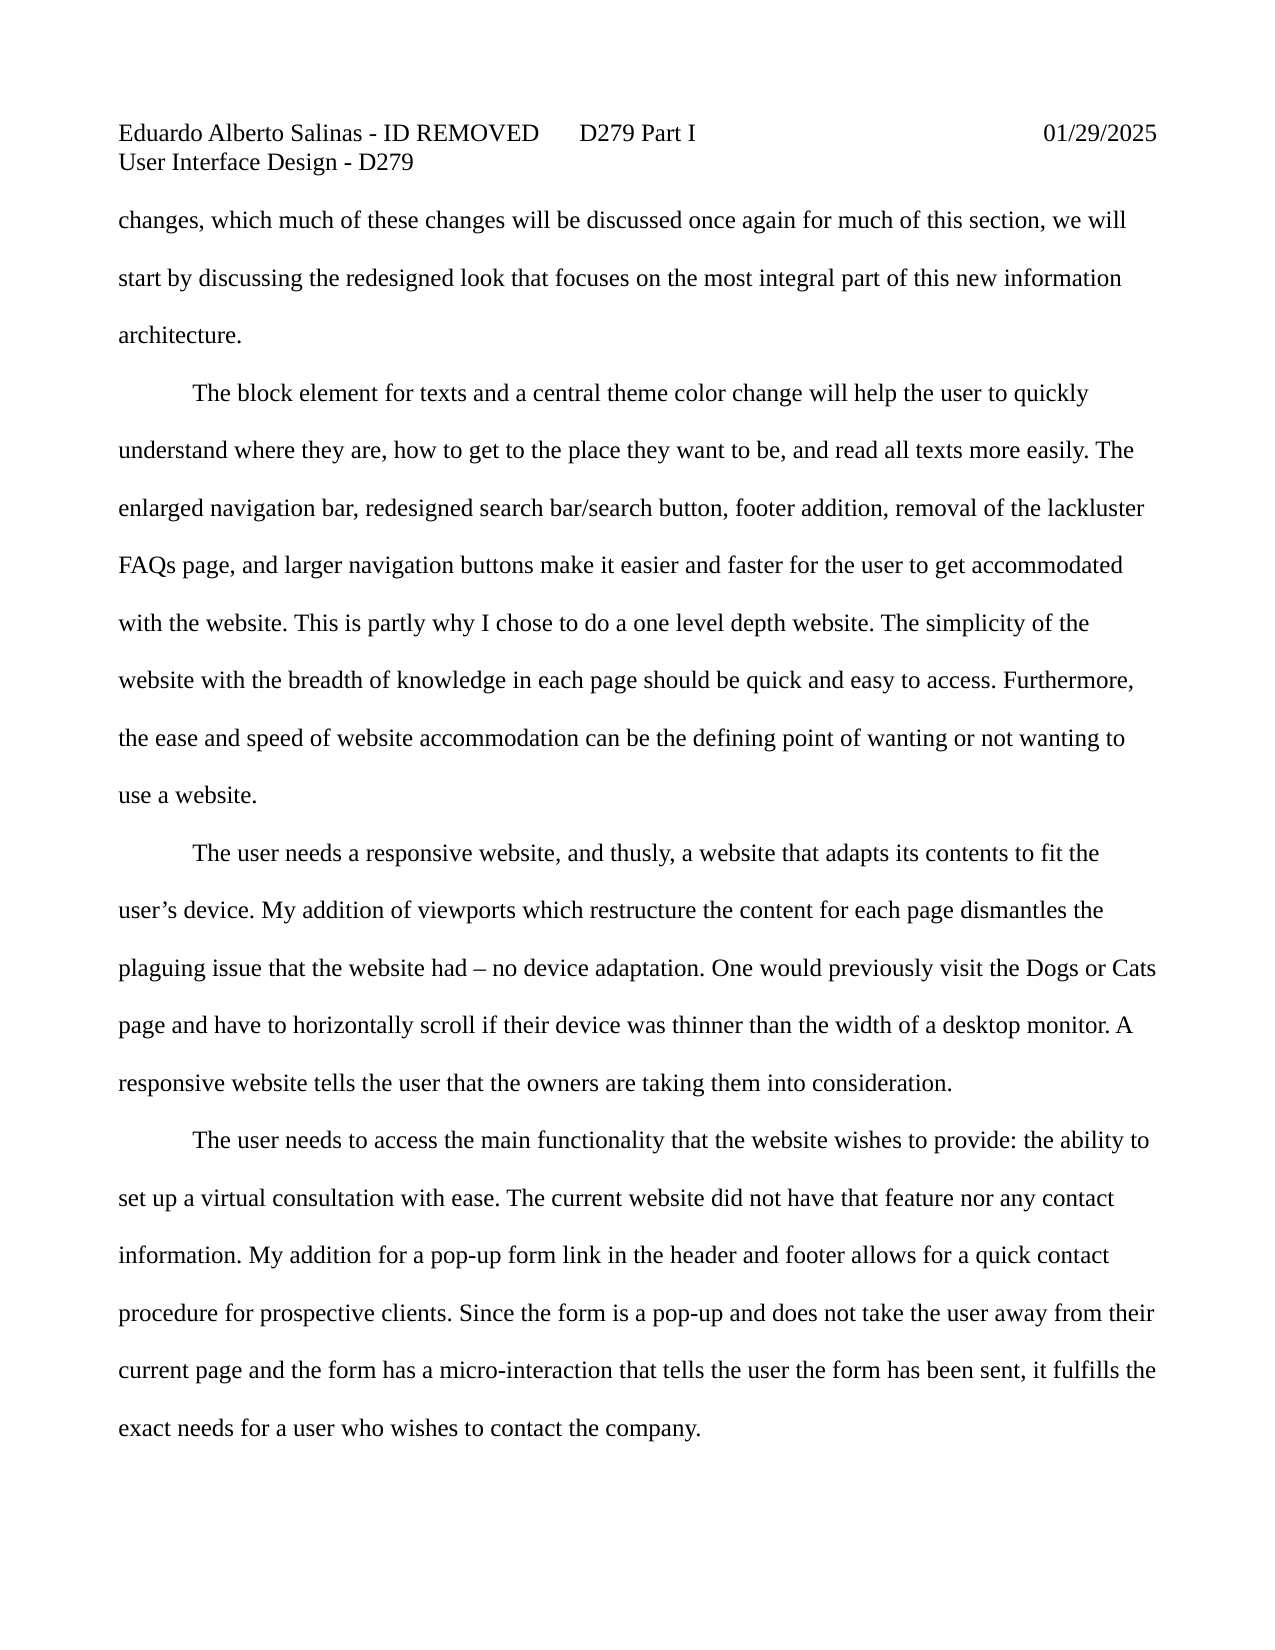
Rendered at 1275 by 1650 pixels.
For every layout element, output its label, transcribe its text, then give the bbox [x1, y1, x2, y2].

text The user needs a responsive website, and thusly, a website that adapts its contents to fit the user’s device. My addition of viewports which restructure the content for each page dismantles the plaguing issue that the website had – no device adaptation. One would previously visit the Dogs or Cats page and have to horizontally scroll if their device was thinner than the width of a desktop monitor. A responsive website tells the user that the owners are taking them into consideration. [118, 838, 1157, 1096]
text The block element for texts and a central theme color change will help the user to quickly understand where they are, how to get to the place they want to be, and read all texts more easily. The enlarged navigation bar, redesigned search bar/search button, footer addition, removal of the lackluster FAQs page, and larger navigation buttons make it easier and faster for the user to get accommodated with the website. This is partly why I chose to do a one level depth website. The simplicity of the website with the breadth of knowledge in each page should be quick and easy to access. Furthermore, the ease and speed of website accommodation can be the defining point of wanting or not wanting to use a website. [118, 378, 1157, 809]
text The user needs to access the main functionality that the website wishes to provide: the ability to set up a virtual consultation with ease. The current website did not have that feature nor any contact information. My addition for a pop-up form link in the header and footer allows for a quick contact procedure for prospective clients. Since the form is a pop-up and does not take the user away from their current page and the form has a micro-interaction that tells the user the form has been sent, it fulfills the exact needs for a user who wishes to contact the company. [118, 1125, 1157, 1441]
text changes, which much of these changes will be discussed once again for much of this section, we will start by discussing the redesigned look that focuses on the most integral part of this new information architecture. [118, 205, 1157, 349]
